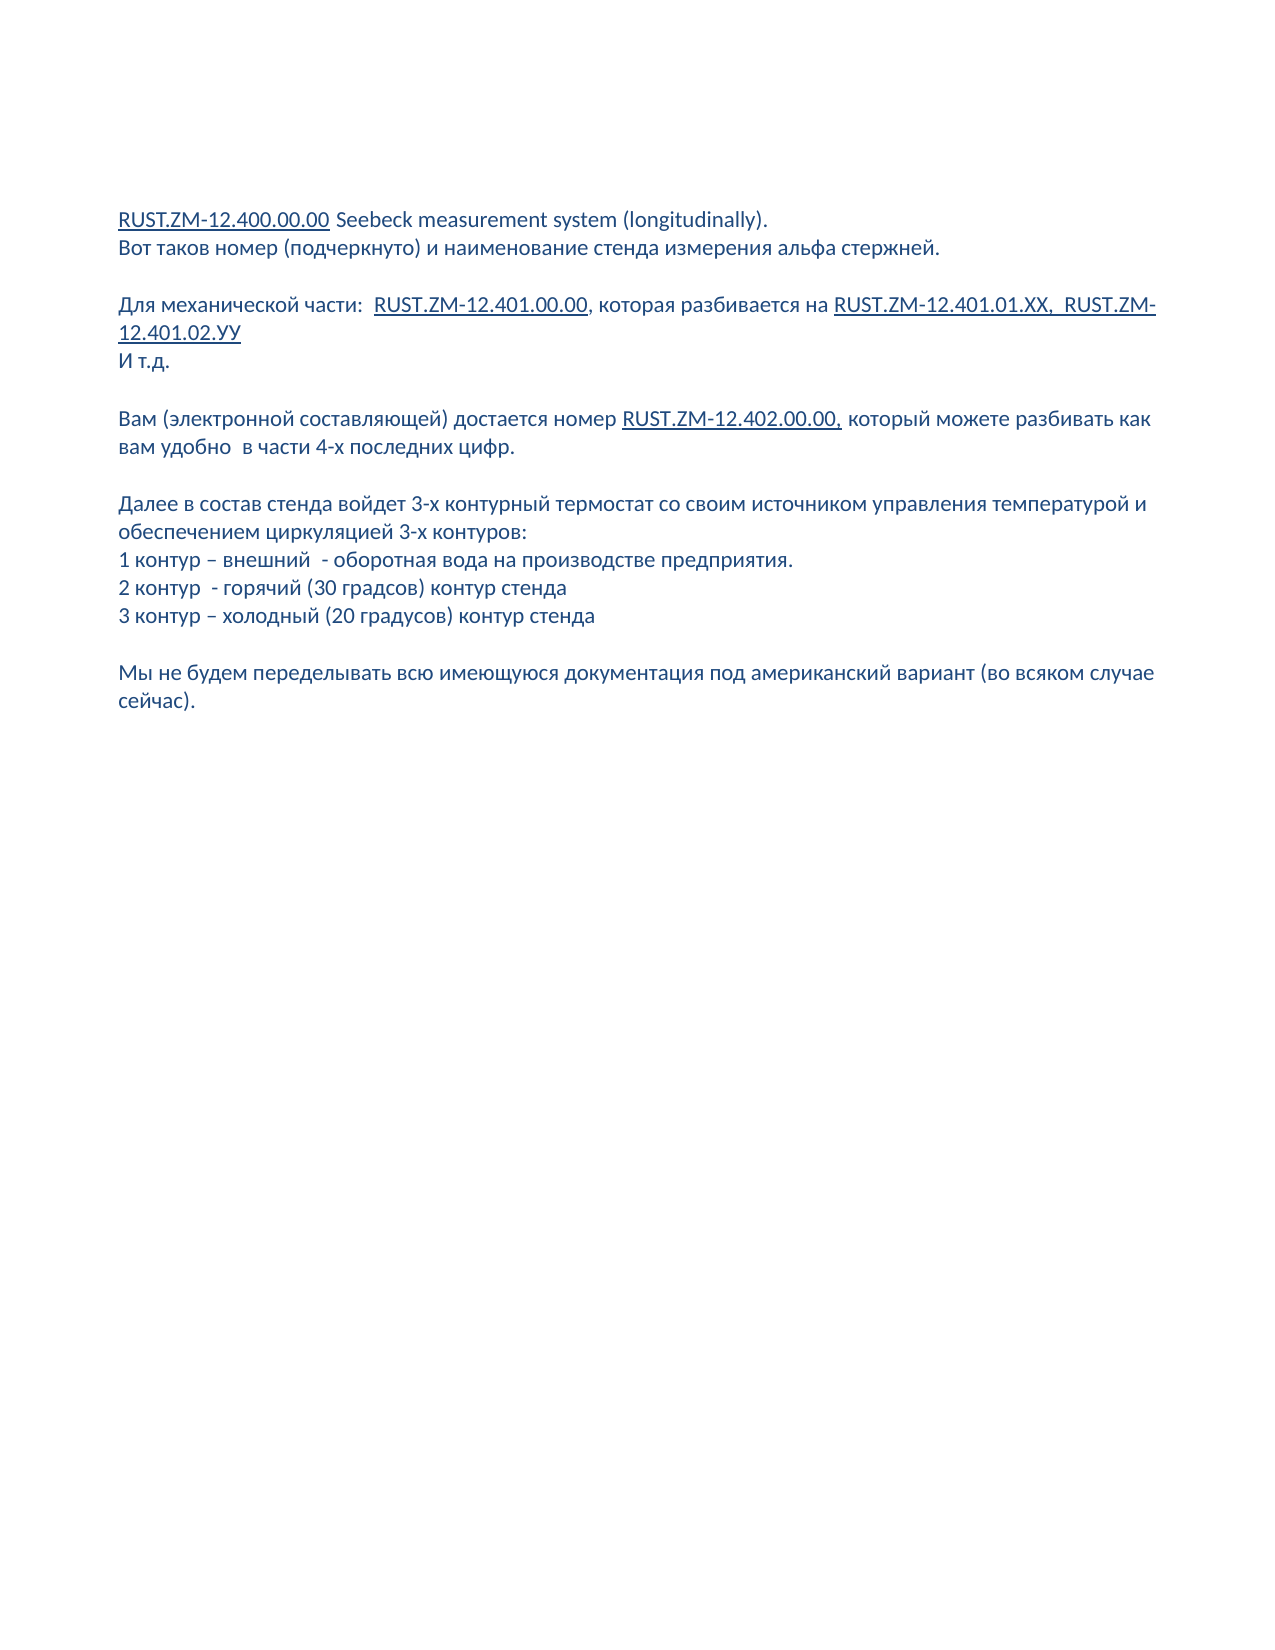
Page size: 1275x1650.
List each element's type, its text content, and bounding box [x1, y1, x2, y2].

text 2 контур - горячий (30 градсов) контур стенда [118, 573, 1157, 601]
text Вот таков номер (подчеркнуто) и наименование стенда измерения альфа стержней. [118, 233, 1157, 261]
text Далее в состав стенда войдет 3-х контурный термостат со своим источником управления температурой и обеспечением циркуляцией 3-х контуров: [118, 489, 1157, 545]
text 3 контур – холодный (20 градусов) контур стенда [118, 601, 1157, 629]
text Вам (электронной составляющей) достается номер RUST.ZM-12.402.00.00, который можете разбивать как вам удобно в части 4-х последних цифр. [118, 403, 1157, 460]
text И т.д. [118, 346, 1157, 374]
text 1 контур – внешний - оборотная вода на производстве предприятия. [118, 545, 1157, 573]
text Мы не будем переделывать всю имеющуюся документация под американский вариант (во всяком случае сейчас). [118, 658, 1157, 714]
text Для механической части: RUST.ZM-12.401.00.00, которая разбивается на RUST.ZM-12.401.01.ХХ, RUST.ZM-12.401.02.УУ [118, 290, 1157, 346]
text RUST.ZM-12.400.00.00 Seebeck measurement system (longitudinally). [118, 204, 1157, 233]
